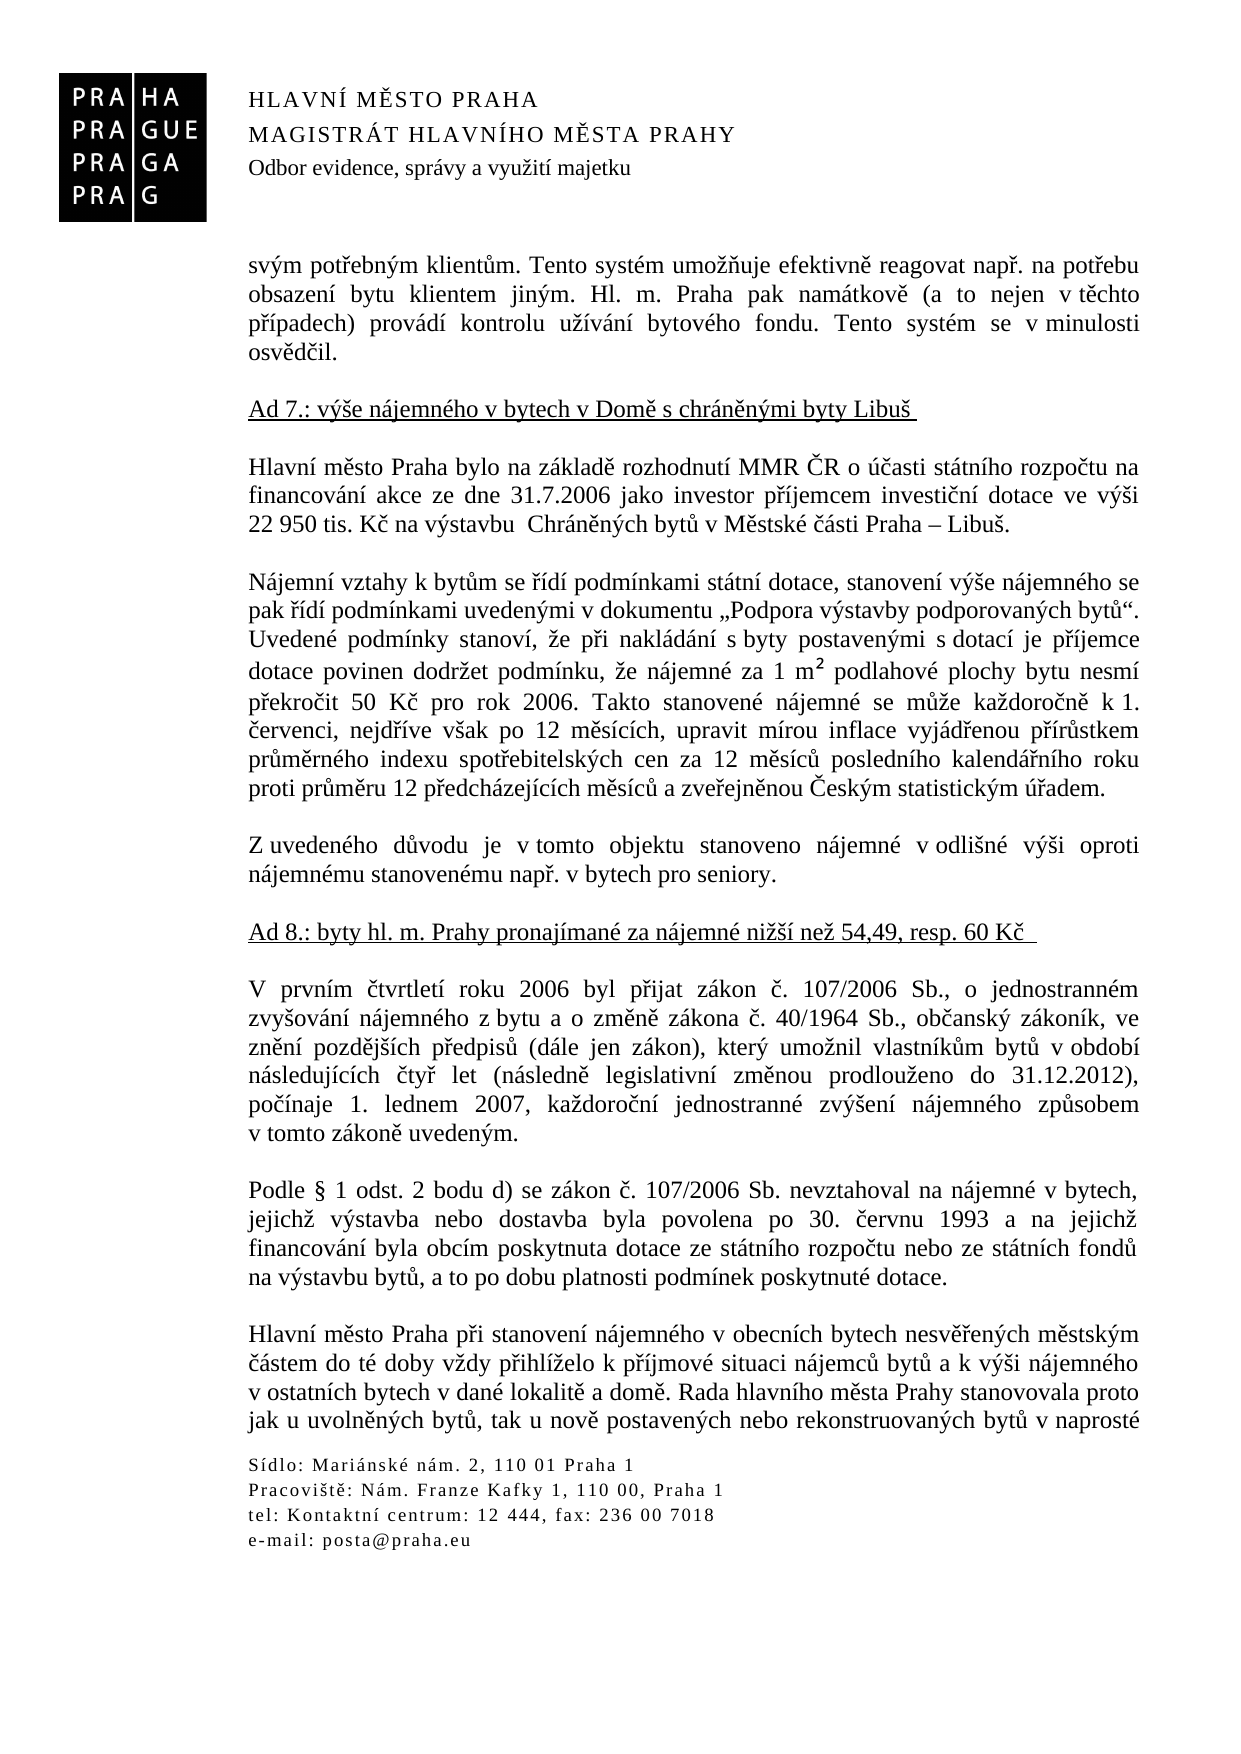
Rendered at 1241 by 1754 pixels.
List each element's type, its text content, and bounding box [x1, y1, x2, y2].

text V prvním čtvrtletí roku 2006 byl přijat zákon č. 107/2006 Sb., o jednostranném zvyšování nájemného z bytu a o změně zákona č. 40/1964 Sb., občanský zákoník, ve znění pozdějších předpisů (dále jen zákon), který umožnil vlastníkům bytů v období následujících čtyř let (následně legislativní změnou prodlouženo do 31.12.2012), počínaje 1. lednem 2007, každoroční jednostranné zvýšení nájemného způsobem v tomto zákoně uvedeným. [248, 974, 1140, 1147]
picture [59, 73, 207, 222]
text Z uvedeného důvodu je v tomto objektu stanoveno nájemné v odlišné výši oproti nájemnému stanovenému např. v bytech pro seniory. [248, 831, 1140, 888]
text svým potřebným klientům. Tento systém umožňuje efektivně reagovat např. na potřebu obsazení bytu klientem jiným. Hl. m. Praha pak namátkově (a to nejen v těchto případech) provádí kontrolu užívání bytového fondu. Tento systém se v minulosti osvědčil. [248, 250, 1140, 365]
text Ad 8.: byty hl. m. Prahy pronajímané za nájemné nižší než 54,49, resp. 60 Kč [248, 917, 1140, 946]
text Ad 7.: výše nájemného v bytech v Domě s chráněnými byty Libuš [248, 394, 1140, 423]
text Podle § 1 odst. 2 bodu d) se zákon č. 107/2006 Sb. nevztahoval na nájemné v bytech, jejichž výstavba nebo dostavba byla povolena po 30. červnu 1993 a na jejichž financování byla obcím poskytnuta dotace ze státního rozpočtu nebo ze státních fondů na výstavbu bytů, a to po dobu platnosti podmínek poskytnuté dotace. [248, 1176, 1137, 1291]
text Nájemní vztahy k bytům se řídí podmínkami státní dotace, stanovení výše nájemného se pak řídí podmínkami uvedenými v dokumentu „Podpora výstavby podporovaných bytů“. Uvedené podmínky stanoví, že při nakládání s byty postavenými s dotací je příjemce dotace povinen dodržet podmínku, že nájemné za 1 m² podlahové plochy bytu nesmí překročit 50 Kč pro rok 2006. Takto stanovené nájemné se může každoročně k 1. červenci, nejdříve však po 12 měsících, upravit mírou inflace vyjádřenou přírůstkem průměrného indexu spotřebitelských cen za 12 měsíců posledního kalendářního roku proti průměru 12 předcházejících měsíců a zveřejněnou Českým statistickým úřadem. [248, 567, 1140, 802]
text Hlavní město Praha při stanovení nájemného v obecních bytech nesvěřených městským částem do té doby vždy přihlíželo k příjmové situaci nájemců bytů a k výši nájemného v ostatních bytech v dané lokalitě a domě. Rada hlavního města Prahy stanovovala proto jak u uvolněných bytů, tak u nově postavených nebo rekonstruovaných bytů v naprosté [248, 1319, 1140, 1434]
text Hlavní město Praha bylo na základě rozhodnutí MMR ČR o účasti státního rozpočtu na financování akce ze dne 31.7.2006 jako investor příjemcem investiční dotace ve výši 22 950 tis. Kč na výstavbu Chráněných bytů v Městské části Praha – Libuš. [248, 452, 1140, 538]
